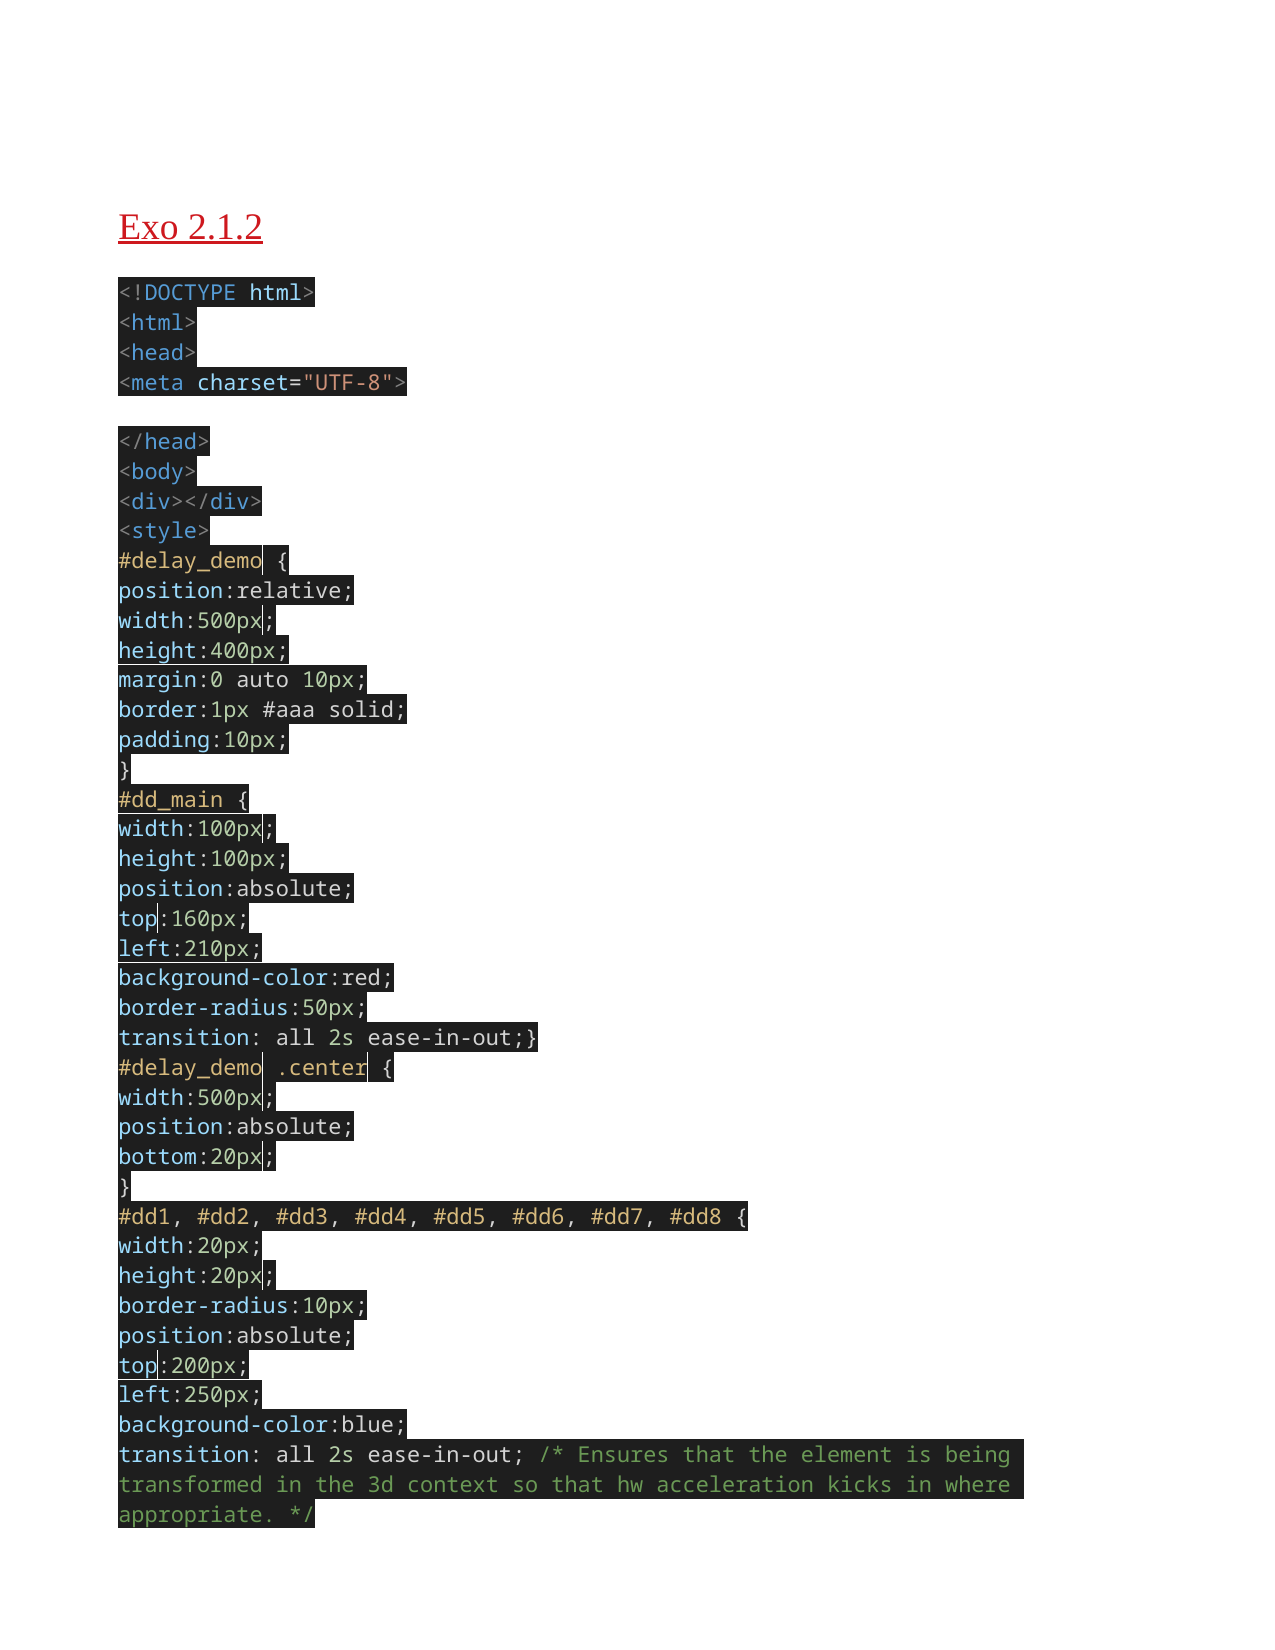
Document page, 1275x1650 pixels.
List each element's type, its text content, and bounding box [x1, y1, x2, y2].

text <meta charset="UTF-8"> [118, 367, 1157, 396]
text left:250px; [118, 1379, 1157, 1409]
text <div></div> [118, 486, 1157, 516]
text #delay_demo { [118, 545, 1157, 575]
text position:absolute; [118, 1320, 1157, 1350]
text <style> [118, 516, 1157, 545]
text position:relative; [118, 575, 1157, 605]
text position:absolute; [118, 1111, 1157, 1141]
text transition: all 2s ease-in-out; /* Ensures that the element is being transformed in the 3d context so that hw acceleration kicks in where appropriate. */ [118, 1439, 1157, 1528]
text width:500px; [118, 1082, 1157, 1111]
text width:100px; [118, 813, 1157, 843]
text height:100px; [118, 843, 1157, 873]
text bottom:20px; [118, 1141, 1157, 1171]
text background-color:blue; [118, 1409, 1157, 1439]
text } [118, 1171, 1157, 1201]
text </head> [118, 426, 1157, 456]
text border:1px #aaa solid; [118, 694, 1157, 724]
text <html> [118, 307, 1157, 337]
text top:200px; [118, 1350, 1157, 1379]
text #dd_main { [118, 784, 1157, 813]
text padding:10px; [118, 724, 1157, 754]
text height:400px; [118, 635, 1157, 664]
text border-radius:10px; [118, 1290, 1157, 1320]
text } [118, 754, 1157, 784]
text <head> [118, 337, 1157, 367]
text <body> [118, 456, 1157, 486]
text <!DOCTYPE html> [118, 277, 1157, 307]
text left:210px; [118, 933, 1157, 962]
text border-radius:50px; [118, 992, 1157, 1022]
text Exo 2.1.2 [118, 204, 1157, 247]
text #dd1, #dd2, #dd3, #dd4, #dd5, #dd6, #dd7, #dd8 { [118, 1201, 1157, 1231]
text height:20px; [118, 1260, 1157, 1290]
text margin:0 auto 10px; [118, 664, 1157, 694]
text #delay_demo .center { [118, 1052, 1157, 1082]
text position:absolute; [118, 873, 1157, 903]
text transition: all 2s ease-in-out;} [118, 1022, 1157, 1052]
text width:500px; [118, 605, 1157, 635]
text background-color:red; [118, 962, 1157, 992]
text top:160px; [118, 903, 1157, 933]
text width:20px; [118, 1231, 1157, 1260]
